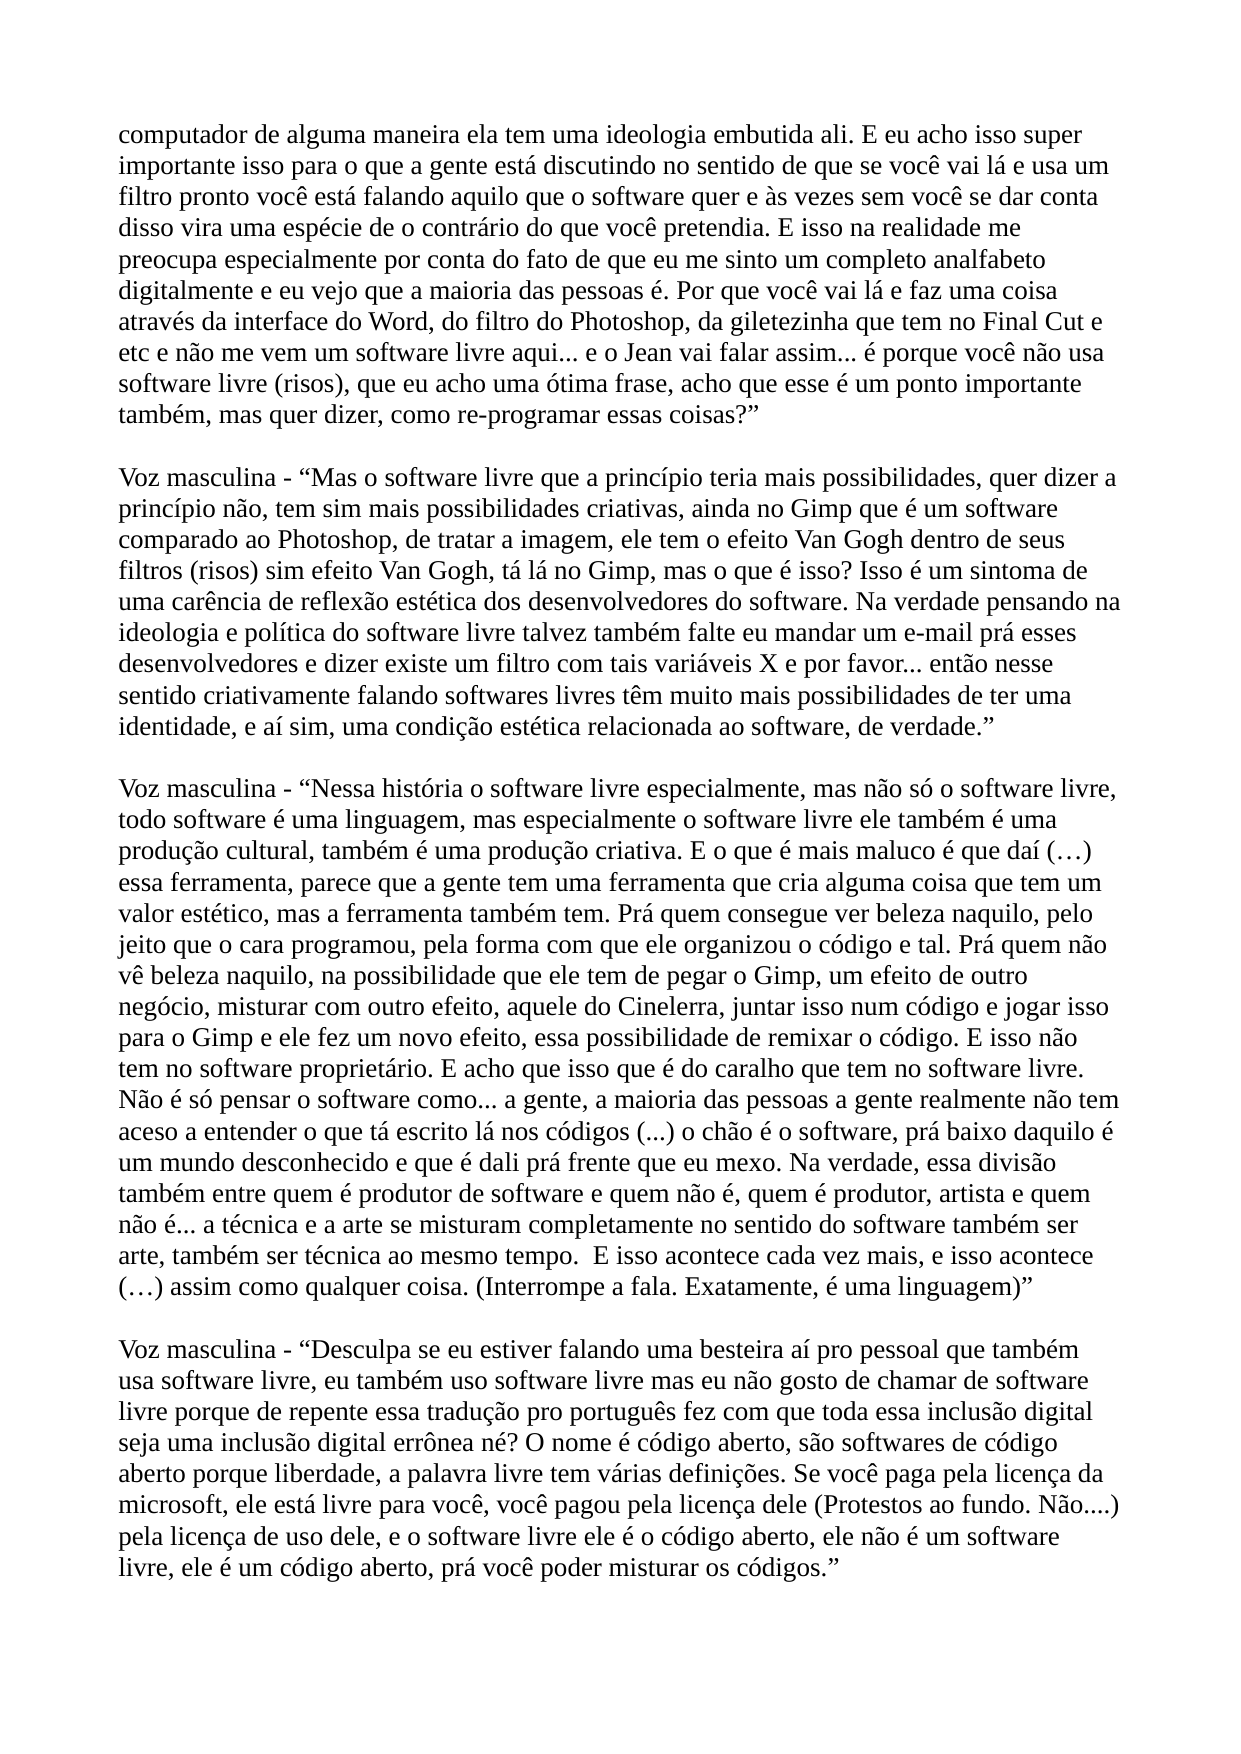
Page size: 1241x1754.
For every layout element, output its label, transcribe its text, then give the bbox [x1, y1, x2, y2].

text computador de alguma maneira ela tem uma ideologia embutida ali. E eu acho isso super importante isso para o que a gente está discutindo no sentido de que se você vai lá e usa um filtro pronto você está falando aquilo que o software quer e às vezes sem você se dar conta disso vira uma espécie de o contrário do que você pretendia. E isso na realidade me preocupa especialmente por conta do fato de que eu me sinto um completo analfabeto digitalmente e eu vejo que a maioria das pessoas é. Por que você vai lá e faz uma coisa através da interface do Word, do filtro do Photoshop, da giletezinha que tem no Final Cut e etc e não me vem um software livre aqui... e o Jean vai falar assim... é porque você não usa software livre (risos), que eu acho uma ótima frase, acho que esse é um ponto importante também, mas quer dizer, como re-programar essas coisas?” [118, 118, 1122, 429]
text Voz masculina - “Mas o software livre que a princípio teria mais possibilidades, quer dizer a princípio não, tem sim mais possibilidades criativas, ainda no Gimp que é um software comparado ao Photoshop, de tratar a imagem, ele tem o efeito Van Gogh dentro de seus filtros (risos) sim efeito Van Gogh, tá lá no Gimp, mas o que é isso? Isso é um sintoma de uma carência de reflexão estética dos desenvolvedores do software. Na verdade pensando na ideologia e política do software livre talvez também falte eu mandar um e-mail prá esses desenvolvedores e dizer existe um filtro com tais variáveis X e por favor... então nesse sentido criativamente falando softwares livres têm muito mais possibilidades de ter uma identidade, e aí sim, uma condição estética relacionada ao software, de verdade.” [118, 461, 1122, 741]
text Voz masculina - “Nessa história o software livre especialmente, mas não só o software livre, todo software é uma linguagem, mas especialmente o software livre ele também é uma produção cultural, também é uma produção criativa. E o que é mais maluco é que daí (…) essa ferramenta, parece que a gente tem uma ferramenta que cria alguma coisa que tem um valor estético, mas a ferramenta também tem. Prá quem consegue ver beleza naquilo, pelo jeito que o cara programou, pela forma com que ele organizou o código e tal. Prá quem não vê beleza naquilo, na possibilidade que ele tem de pegar o Gimp, um efeito de outro negócio, misturar com outro efeito, aquele do Cinelerra, juntar isso num código e jogar isso para o Gimp e ele fez um novo efeito, essa possibilidade de remixar o código. E isso não tem no software proprietário. E acho que isso que é do caralho que tem no software livre. Não é só pensar o software como... a gente, a maioria das pessoas a gente realmente não tem aceso a entender o que tá escrito lá nos códigos (...) o chão é o software, prá baixo daquilo é um mundo desconhecido e que é dali prá frente que eu mexo. Na verdade, essa divisão também entre quem é produtor de software e quem não é, quem é produtor, artista e quem não é... a técnica e a arte se misturam completamente no sentido do software também ser arte, também ser técnica ao mesmo tempo. E isso acontece cada vez mais, e isso acontece (…) assim como qualquer coisa. (Interrompe a fala. Exatamente, é uma linguagem)” [118, 772, 1122, 1302]
text Voz masculina - “Desculpa se eu estiver falando uma besteira aí pro pessoal que também usa software livre, eu também uso software livre mas eu não gosto de chamar de software livre porque de repente essa tradução pro português fez com que toda essa inclusão digital seja uma inclusão digital errônea né? O nome é código aberto, são softwares de código aberto porque liberdade, a palavra livre tem várias definições. Se você paga pela licença da microsoft, ele está livre para você, você pagou pela licença dele (Protestos ao fundo. Não....) pela licença de uso dele, e o software livre ele é o código aberto, ele não é um software livre, ele é um código aberto, prá você poder misturar os códigos.” [118, 1333, 1122, 1582]
